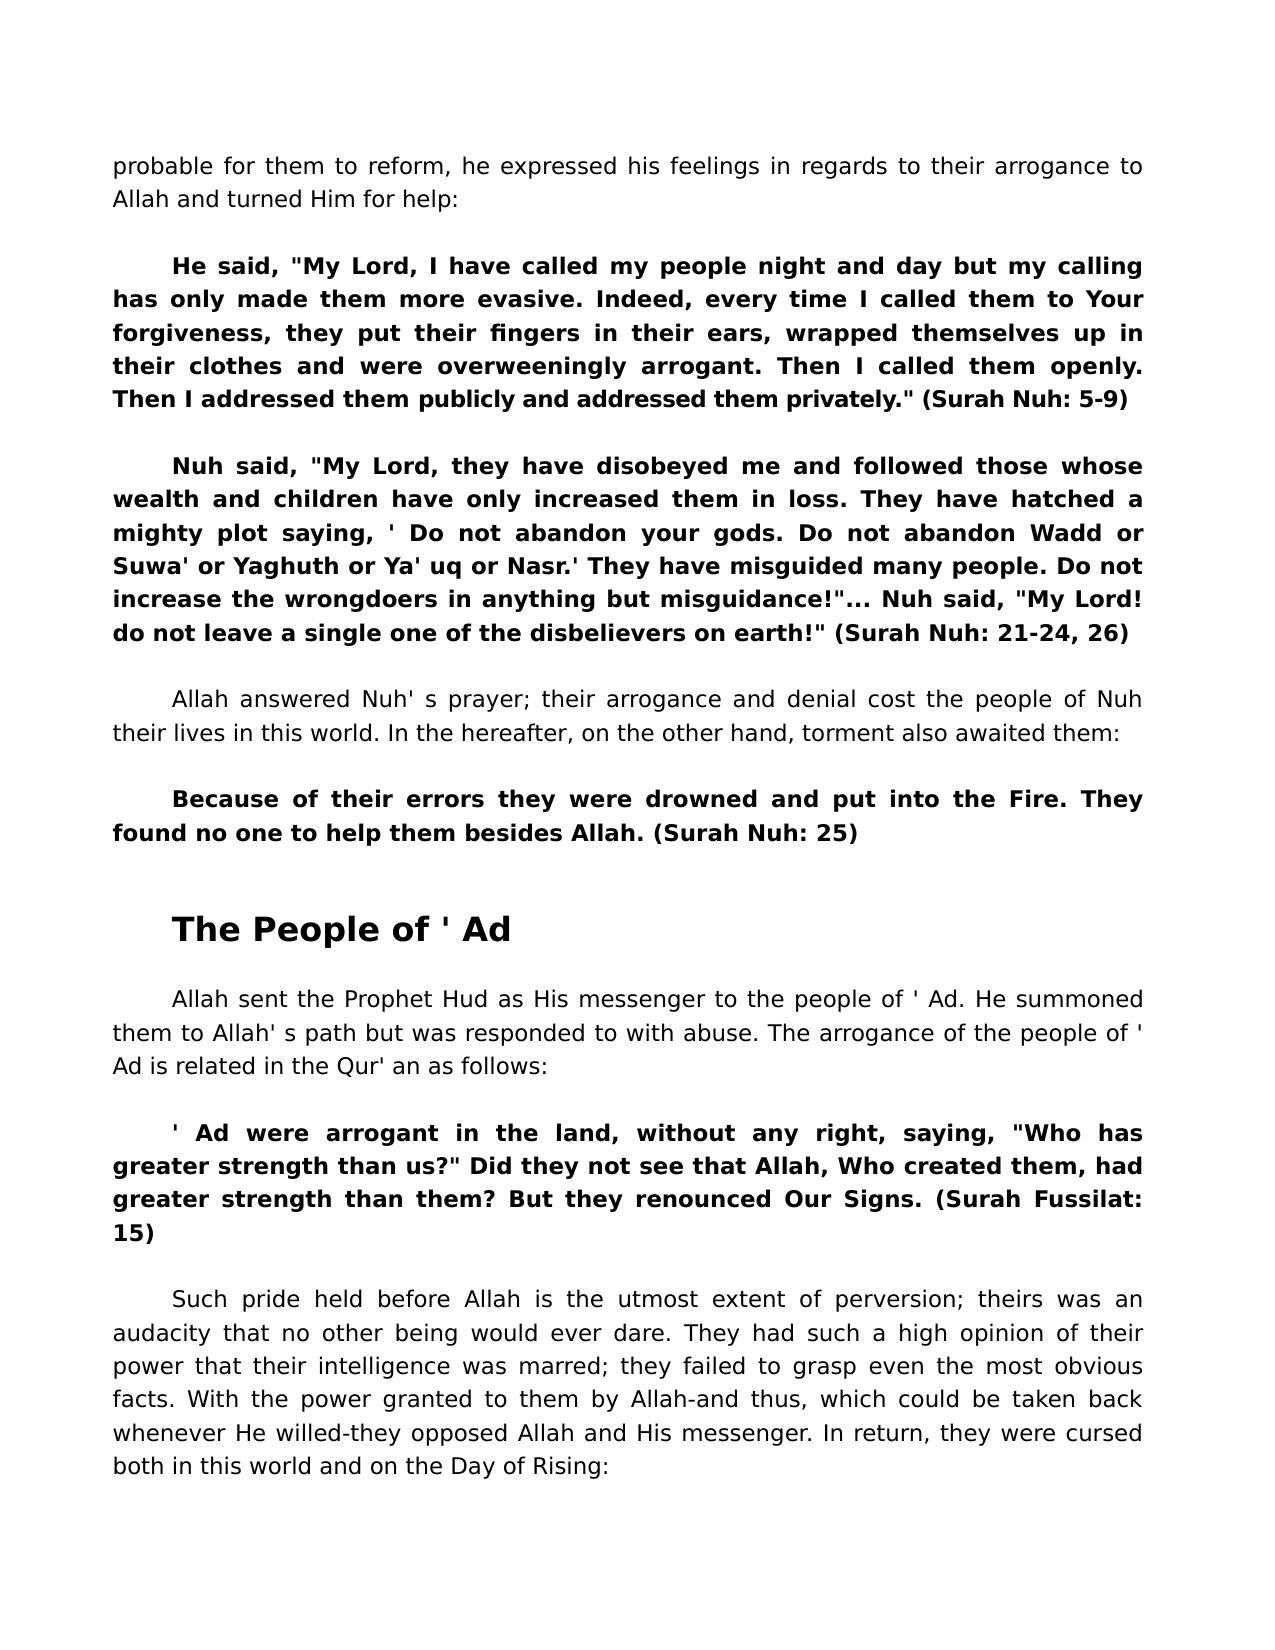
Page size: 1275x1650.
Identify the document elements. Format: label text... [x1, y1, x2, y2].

text Nuh said, "My Lord, they have disobeyed me and followed those whose wealth and children have only increased them in loss. They have hatched a mighty plot saying, ' Do not abandon your gods. Do not abandon Wadd or Suwa' or Yaghuth or Ya' uq or Nasr.' They have misguided many people. Do not increase the wrongdoers in anything but misguidance!"... Nuh said, "My Lord! do not leave a single one of the disbelievers on earth!" (Surah Nuh: 21-24, 26) [112, 448, 1145, 648]
text Allah sent the Prophet Hud as His messenger to the people of ' Ad. He summoned them to Allah' s path but was responded to with abuse. The arrogance of the people of ' Ad is related in the Qur' an as follows: [112, 981, 1145, 1081]
text Allah answered Nuh' s prayer; their arrogance and denial cost the people of Nuh their lives in this world. In the hereafter, on the other hand, torment also awaited them: [112, 681, 1145, 748]
text Such pride held before Allah is the utmost extent of perversion; theirs was an audacity that no other being would ever dare. They had such a high opinion of their power that their intelligence was marred; they failed to grasp even the most obvious facts. With the power granted to them by Allah-and thus, which could be taken back whenever He willed-they opposed Allah and His messenger. In return, they were cursed both in this world and on the Day of Rising: [112, 1281, 1145, 1481]
text ' Ad were arrogant in the land, without any right, saying, "Who has greater strength than us?" Did they not see that Allah, Who created them, had greater strength than them? But they renounced Our Signs. (Surah Fussilat: 15) [112, 1114, 1145, 1248]
text He said, "My Lord, I have called my people night and day but my calling has only made them more evasive. Indeed, every time I called them to Your forgiveness, they put their fingers in their ears, wrapped themselves up in their clothes and were overweeningly arrogant. Then I called them openly. Then I addressed them publicly and addressed them privately." (Surah Nuh: 5-9) [112, 248, 1145, 414]
text probable for them to reform, he expressed his feelings in regards to their arrogance to Allah and turned Him for help: [112, 148, 1145, 214]
text Because of their errors they were drowned and put into the Fire. They found no one to help them besides Allah. (Surah Nuh: 25) [112, 781, 1145, 848]
text The People of ' Ad [112, 914, 1145, 948]
